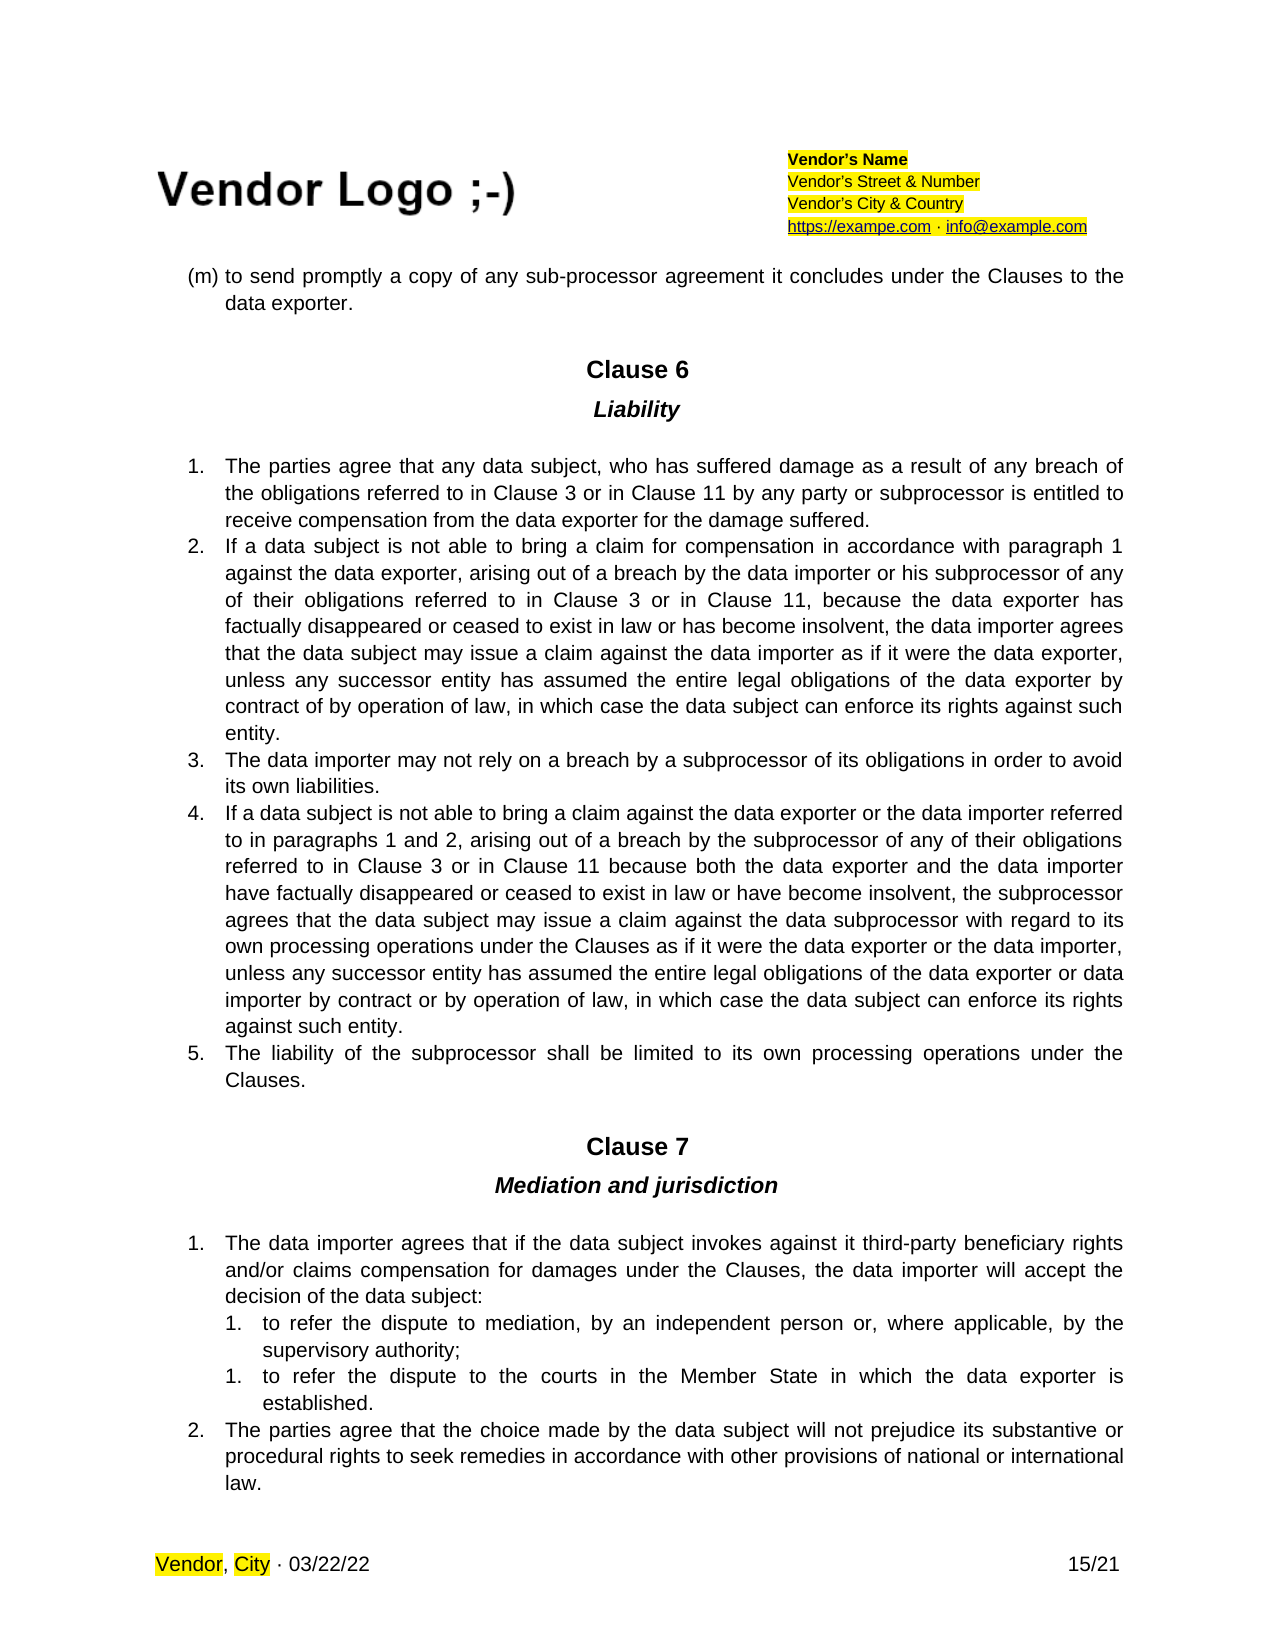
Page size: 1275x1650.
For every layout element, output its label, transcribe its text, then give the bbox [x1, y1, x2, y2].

list If a data subject is not able to bring a claim against the data exporter or the data importer referred to in paragraphs 1 and 2, arising out of a breach by the subprocessor of any of their obligations referred to in Clause 3 or in Clause 11 because both the data exporter and the data importer have factually disappeared or ceased to exist in law or have become insolvent, the subprocessor agrees that the data subject may issue a claim against the data subprocessor with regard to its own processing operations under the Clauses as if it were the data exporter or the data importer, unless any successor entity has assumed the entire legal obligations of the data exporter or data importer by contract or by operation of law, in which case the data subject can enforce its rights against such entity. [187, 802, 1125, 1038]
subtitle Clause 7 [150, 1132, 1125, 1160]
list The liability of the subprocessor shall be limited to its own processing operations under the Clauses. [187, 1042, 1125, 1092]
subtitle Clause 6 [150, 356, 1125, 384]
list to send promptly a copy of any sub-processor agreement it concludes under the Clauses to the data exporter. [187, 265, 1125, 315]
list The parties agree that the choice made by the data subject will not prejudice its substantive or procedural rights to seek remedies in accordance with other provisions of national or international law. [187, 1418, 1125, 1495]
list to refer the dispute to the courts in the Member State in which the data exporter is established. [225, 1365, 1125, 1415]
text Mediation and jurisdiction [150, 1173, 1125, 1198]
list to refer the dispute to mediation, by an independent person or, where applicable, by the supervisory authority; [225, 1312, 1125, 1362]
list The data importer may not rely on a breach by a subprocessor of its obligations in order to avoid its own liabilities. [187, 748, 1125, 798]
list The data importer agrees that if the data subject invokes against it third-party beneficiary rights and/or claims compensation for damages under the Clauses, the data importer will accept the decision of the data subject: [187, 1232, 1125, 1308]
list The parties agree that any data subject, who has suffered damage as a result of any breach of the obligations referred to in Clause 3 or in Clause 11 by any party or subprocessor is entitled to receive compensation from the data exporter for the damage suffered. [187, 455, 1125, 532]
picture [157, 156, 519, 229]
list If a data subject is not able to bring a claim for compensation in accordance with paragraph 1 against the data exporter, arising out of a breach by the data importer or his subprocessor of any of their obligations referred to in Clause 3 or in Clause 11, because the data exporter has factually disappeared or ceased to exist in law or has become insolvent, the data importer agrees that the data subject may issue a claim against the data importer as if it were the data exporter, unless any successor entity has assumed the entire legal obligations of the data exporter by contract of by operation of law, in which case the data subject can enforce its rights against such entity. [187, 535, 1125, 745]
text Liability [150, 396, 1125, 422]
